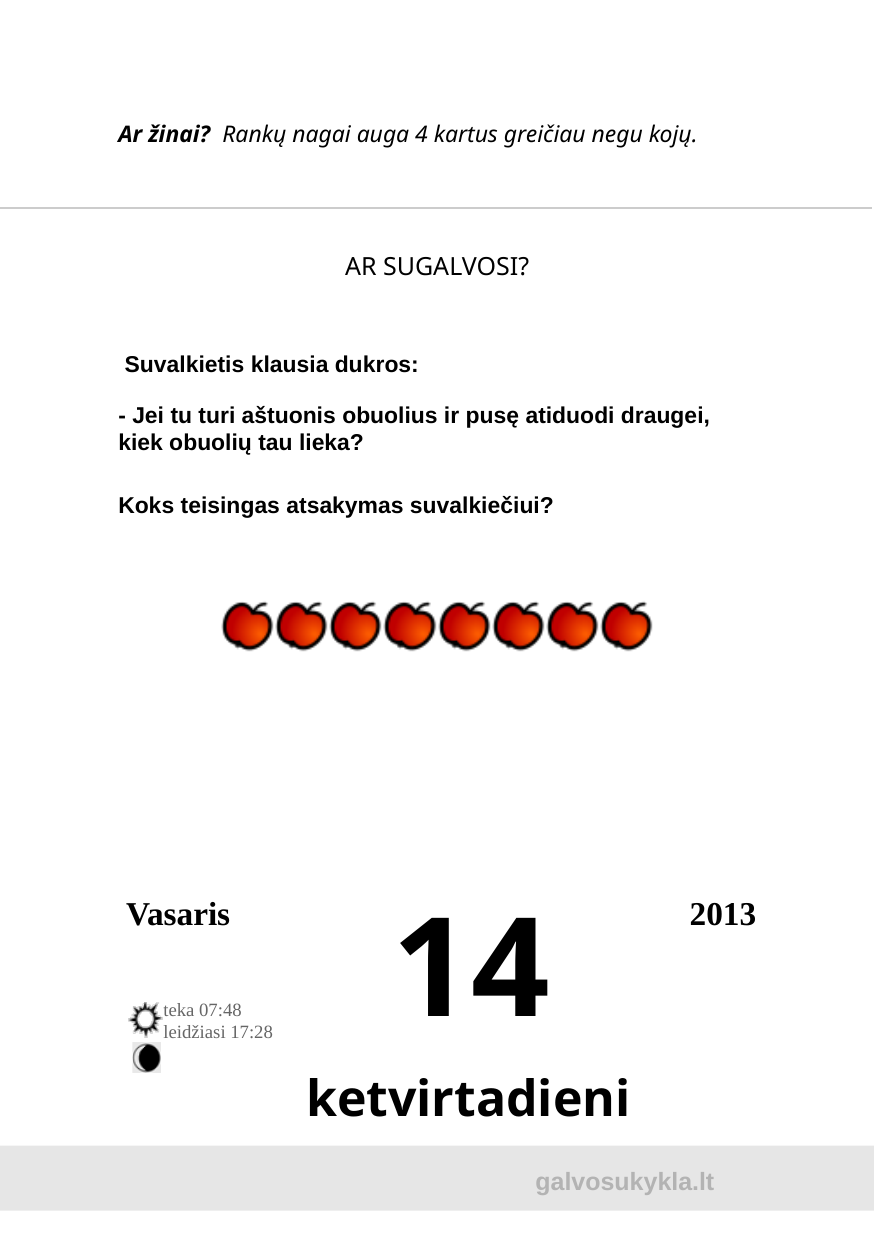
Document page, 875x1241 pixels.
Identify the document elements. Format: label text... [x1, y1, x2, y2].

subtitle Koks teisingas atsakymas suvalkiečiui? [118, 492, 756, 519]
table_header 2013 [638, 870, 756, 1131]
picture [220, 598, 654, 653]
text AR SUGALVOSI? [118, 249, 756, 283]
table_header 14 ketvirtadieni [299, 870, 638, 1131]
text Ar žinai? Rankų nagai auga 4 kartus greičiau negu kojų. [118, 118, 756, 149]
table_header Vasaris teka 07:48 leidžiasi 17:28 [118, 870, 298, 1131]
subtitle - Jei tu turi aštuonis obuolius ir pusę atiduodi draugei, kiek obuolių tau lieka? [118, 402, 756, 455]
text Suvalkietis klausia dukros: [118, 351, 756, 377]
